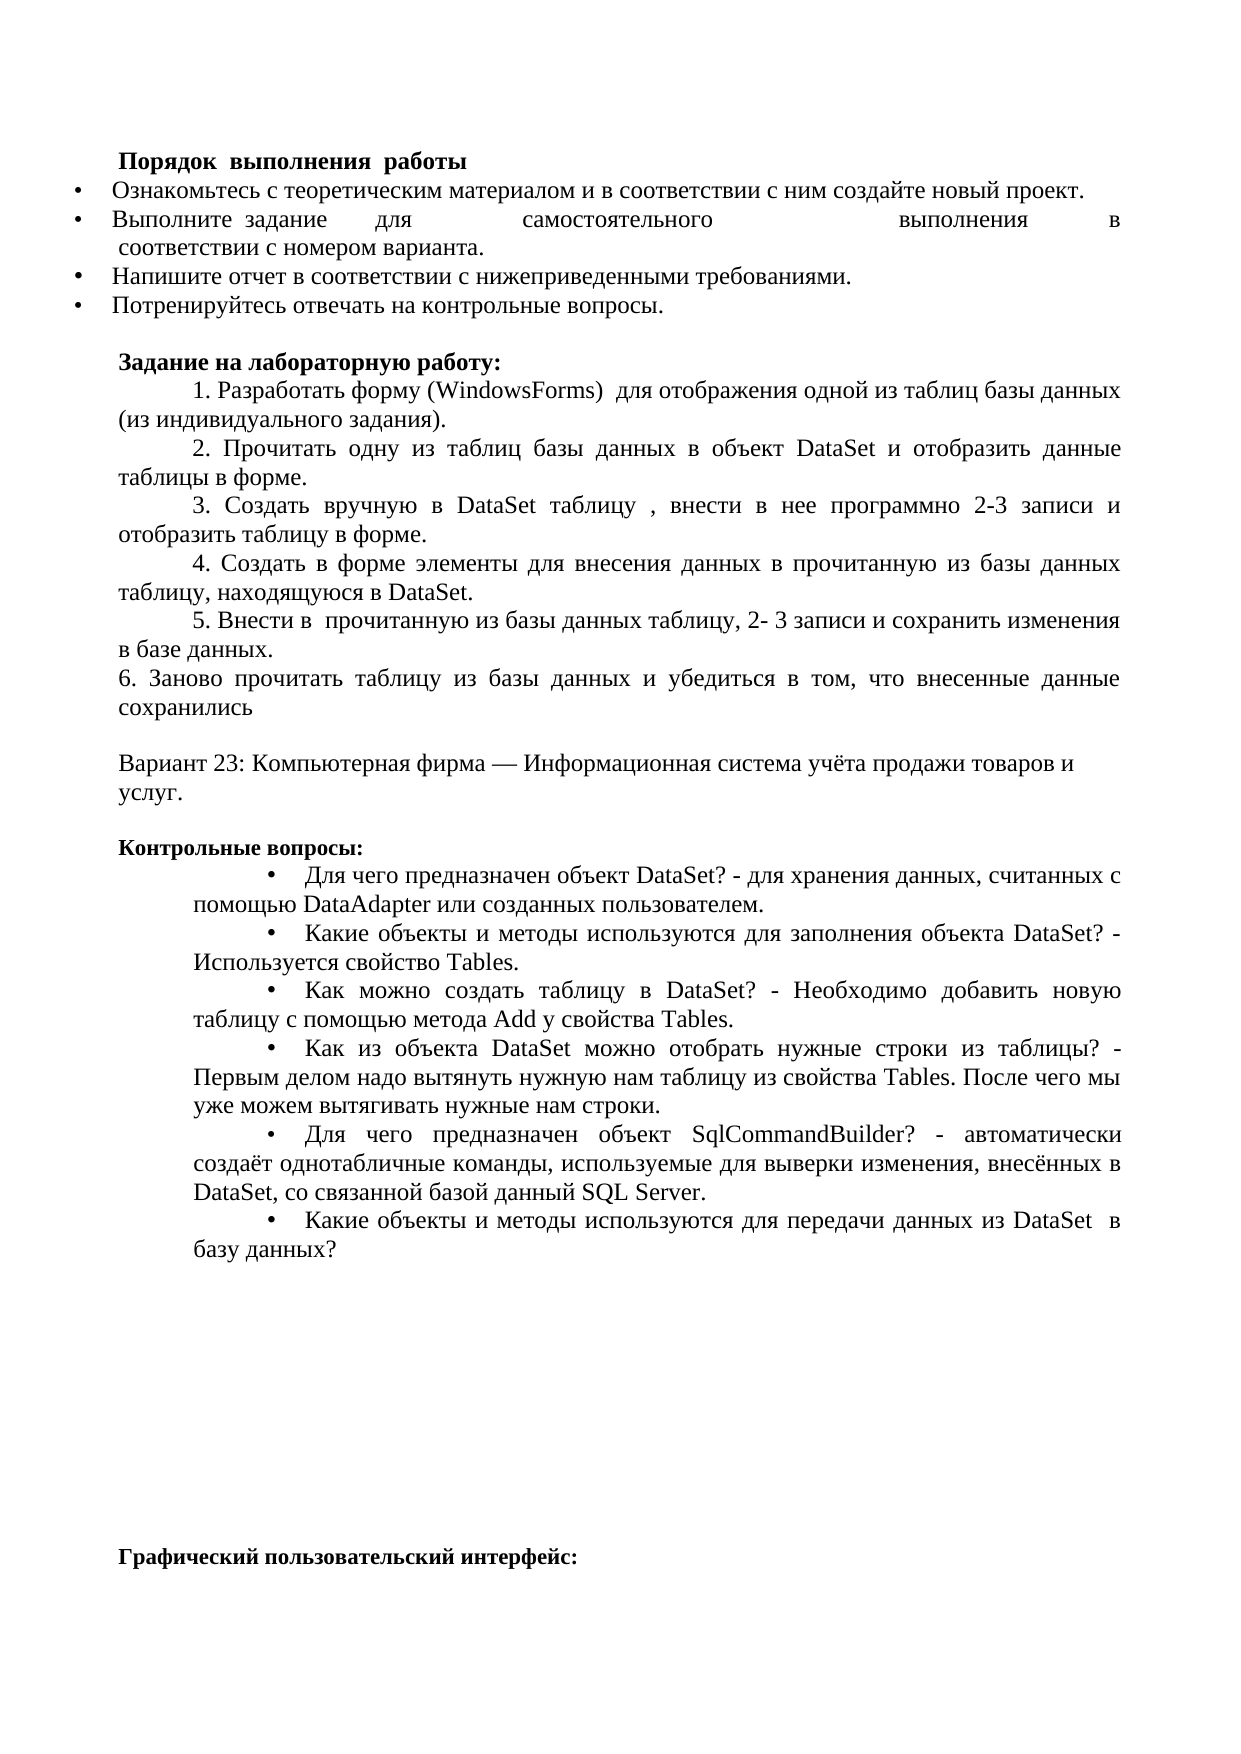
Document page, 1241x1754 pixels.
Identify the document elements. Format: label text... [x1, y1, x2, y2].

text Вариант 23: Компьютерная фирма — Информационная система учёта продажи товаров и услуг. [118, 748, 1115, 806]
text Контрольные вопросы: [118, 834, 1122, 860]
list Как из объекта DataSet можно отобрать нужные строки из таблицы? - Первым делом надо вытянуть нужную нам таблицу из свойства Tables. После чего мы уже можем вытягивать нужные нам строки. [156, 1033, 1122, 1119]
text 6. Заново прочитать таблицу из базы данных и убедиться в том, что внесенные данные сохранились [118, 663, 1122, 720]
text Графический пользовательский интерфейс: [118, 1543, 1122, 1569]
text Порядок выполнения работы [118, 146, 1122, 175]
text 4. Создать в форме элементы для внесения данных в прочитанную из базы данных таблицу, находящуюся в DataSet. [118, 548, 1122, 605]
list Какие объекты и методы используются для заполнения объекта DataSet? - Используется свойство Tables. [156, 918, 1122, 975]
text 2. Прочитать одну из таблиц базы данных в объект DataSet и отобразить данные таблицы в форме. [118, 433, 1122, 490]
list Как можно создать таблицу в DataSet? - Необходимо добавить новую таблицу с помощью метода Add у свойства Tables. [156, 975, 1122, 1033]
list Напишите отчет в соответствии с нижеприведенными требованиями. [118, 261, 1122, 290]
text Задание на лабораторную работу: [118, 347, 1122, 375]
text 5. Внести в прочитанную из базы данных таблицу, 2- 3 записи и сохранить изменения в базе данных. [118, 605, 1122, 663]
list Ознакомьтесь с теоретическим материалом и в соответствии с ним создайте новый проект. [118, 175, 1122, 204]
text 1. Разработать форму (WindowsForms) для отображения одной из таблиц базы данных (из индивидуального задания). [118, 375, 1122, 433]
list Для чего предназначен объект DataSet? - для хранения данных, считанных с помощью DataAdapter или созданных пользователем. [156, 860, 1122, 918]
list Для чего предназначен объект SqlCommandBuilder? - автоматически создаёт однотабличные команды, используемые для выверки изменения, внесённых в DataSet, со связанной базой данный SQL Server. [156, 1119, 1122, 1205]
list Потренируйтесь отвечать на контрольные вопросы. [118, 290, 1122, 319]
text 3. Создать вручную в DataSet таблицу , внести в нее программно 2-3 записи и отобразить таблицу в форме. [118, 490, 1122, 548]
list Какие объекты и методы используются для передачи данных из DataSet в базу данных? [156, 1205, 1122, 1263]
list Выполните задание для самостоятельного выполнения в соответствии с номером варианта. [118, 204, 1122, 261]
